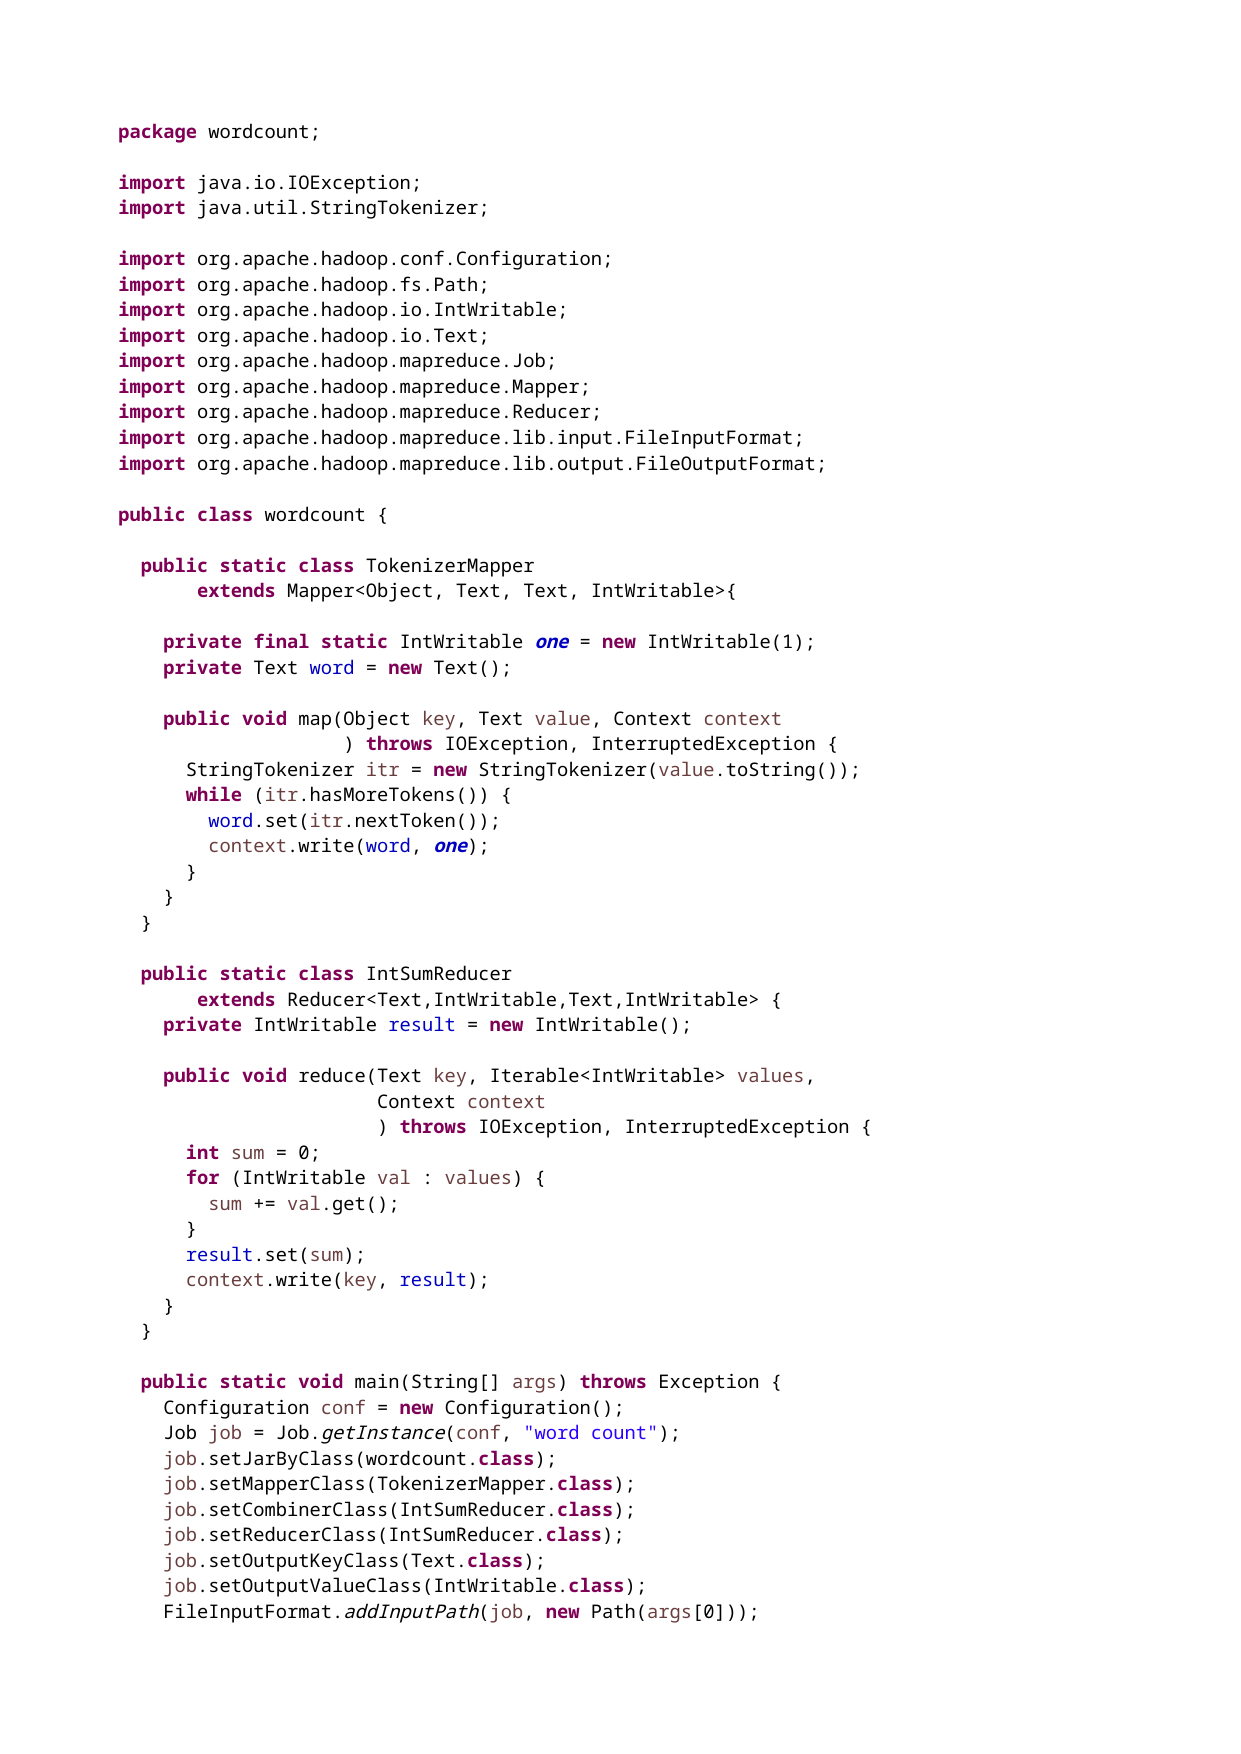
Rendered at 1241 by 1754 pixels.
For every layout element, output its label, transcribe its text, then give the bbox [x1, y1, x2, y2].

text public void map(Object key, Text value, Context context [118, 705, 1122, 731]
text StringTokenizer itr = new StringTokenizer(value.toString()); [118, 756, 1122, 782]
text private Text word = new Text(); [118, 654, 1122, 679]
text import org.apache.hadoop.mapreduce.Reducer; [118, 399, 1122, 424]
text import org.apache.hadoop.mapreduce.lib.output.FileOutputFormat; [118, 450, 1122, 475]
text FileInputFormat.addInputPath(job, new Path(args[0])); [118, 1598, 1122, 1624]
text private IntWritable result = new IntWritable(); [118, 1011, 1122, 1037]
text import org.apache.hadoop.mapreduce.lib.input.FileInputFormat; [118, 424, 1122, 450]
text } [118, 884, 1122, 909]
text package wordcount; [118, 118, 1122, 144]
text Context context [118, 1088, 1122, 1113]
text word.set(itr.nextToken()); [118, 807, 1122, 833]
text job.setReducerClass(IntSumReducer.class); [118, 1522, 1122, 1547]
text job.setCombinerClass(IntSumReducer.class); [118, 1496, 1122, 1522]
text job.setOutputValueClass(IntWritable.class); [118, 1573, 1122, 1598]
text ) throws IOException, InterruptedException { [118, 731, 1122, 756]
text context.write(word, one); [118, 833, 1122, 858]
text for (IntWritable val : values) { [118, 1164, 1122, 1190]
text extends Reducer<Text,IntWritable,Text,IntWritable> { [118, 986, 1122, 1011]
text public static void main(String[] args) throws Exception { [118, 1369, 1122, 1394]
text import org.apache.hadoop.io.Text; [118, 322, 1122, 348]
text import org.apache.hadoop.conf.Configuration; [118, 246, 1122, 271]
text job.setMapperClass(TokenizerMapper.class); [118, 1471, 1122, 1496]
text import java.util.StringTokenizer; [118, 195, 1122, 220]
text public static class TokenizerMapper [118, 552, 1122, 577]
text public static class IntSumReducer [118, 960, 1122, 986]
text extends Mapper<Object, Text, Text, IntWritable>{ [118, 577, 1122, 603]
text import org.apache.hadoop.mapreduce.Mapper; [118, 373, 1122, 399]
text } [118, 858, 1122, 884]
text Job job = Job.getInstance(conf, "word count"); [118, 1420, 1122, 1445]
text while (itr.hasMoreTokens()) { [118, 782, 1122, 807]
text int sum = 0; [118, 1139, 1122, 1164]
text public void reduce(Text key, Iterable<IntWritable> values, [118, 1062, 1122, 1088]
text job.setJarByClass(wordcount.class); [118, 1445, 1122, 1471]
text } [118, 909, 1122, 935]
text public class wordcount { [118, 501, 1122, 526]
text } [118, 1216, 1122, 1241]
text Configuration conf = new Configuration(); [118, 1394, 1122, 1420]
text } [118, 1318, 1122, 1343]
text import org.apache.hadoop.io.IntWritable; [118, 297, 1122, 322]
text ) throws IOException, InterruptedException { [118, 1113, 1122, 1139]
text } [118, 1292, 1122, 1318]
text context.write(key, result); [118, 1267, 1122, 1292]
text import org.apache.hadoop.fs.Path; [118, 271, 1122, 297]
text import java.io.IOException; [118, 169, 1122, 195]
text sum += val.get(); [118, 1190, 1122, 1216]
text result.set(sum); [118, 1241, 1122, 1267]
text job.setOutputKeyClass(Text.class); [118, 1547, 1122, 1573]
text private final static IntWritable one = new IntWritable(1); [118, 628, 1122, 654]
text import org.apache.hadoop.mapreduce.Job; [118, 348, 1122, 373]
